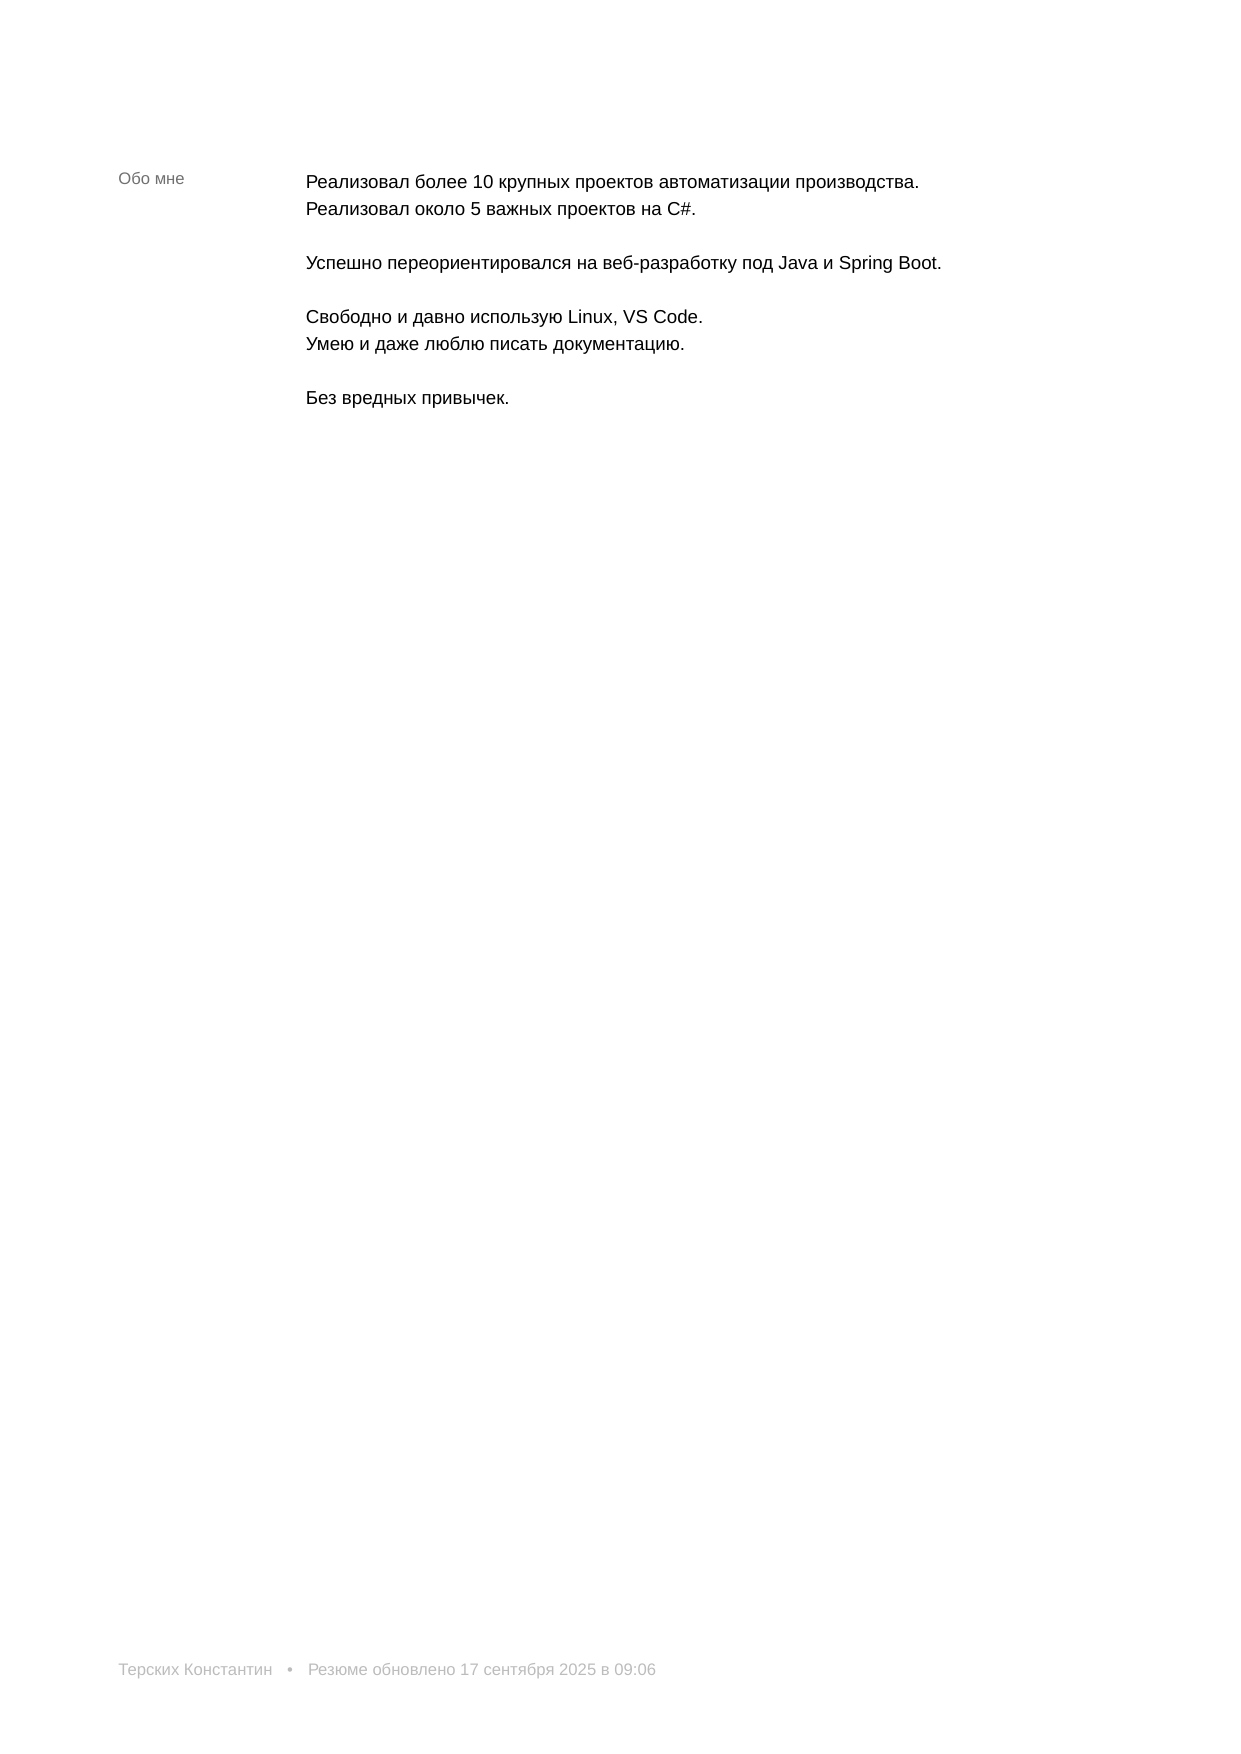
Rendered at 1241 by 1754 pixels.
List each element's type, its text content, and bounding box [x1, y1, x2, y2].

table_cell Обо мне [118, 118, 306, 409]
table_cell Реализовал более 10 крупных проектов автоматизации производства. Реализовал около 5 важных проектов на C#. Успешно переориентировался на веб-разработку под Java и Spring Boot. Свободно и давно использую Linux, VS Code. Умею и даже люблю писать документацию. Без вредных привычек. [306, 118, 1122, 409]
